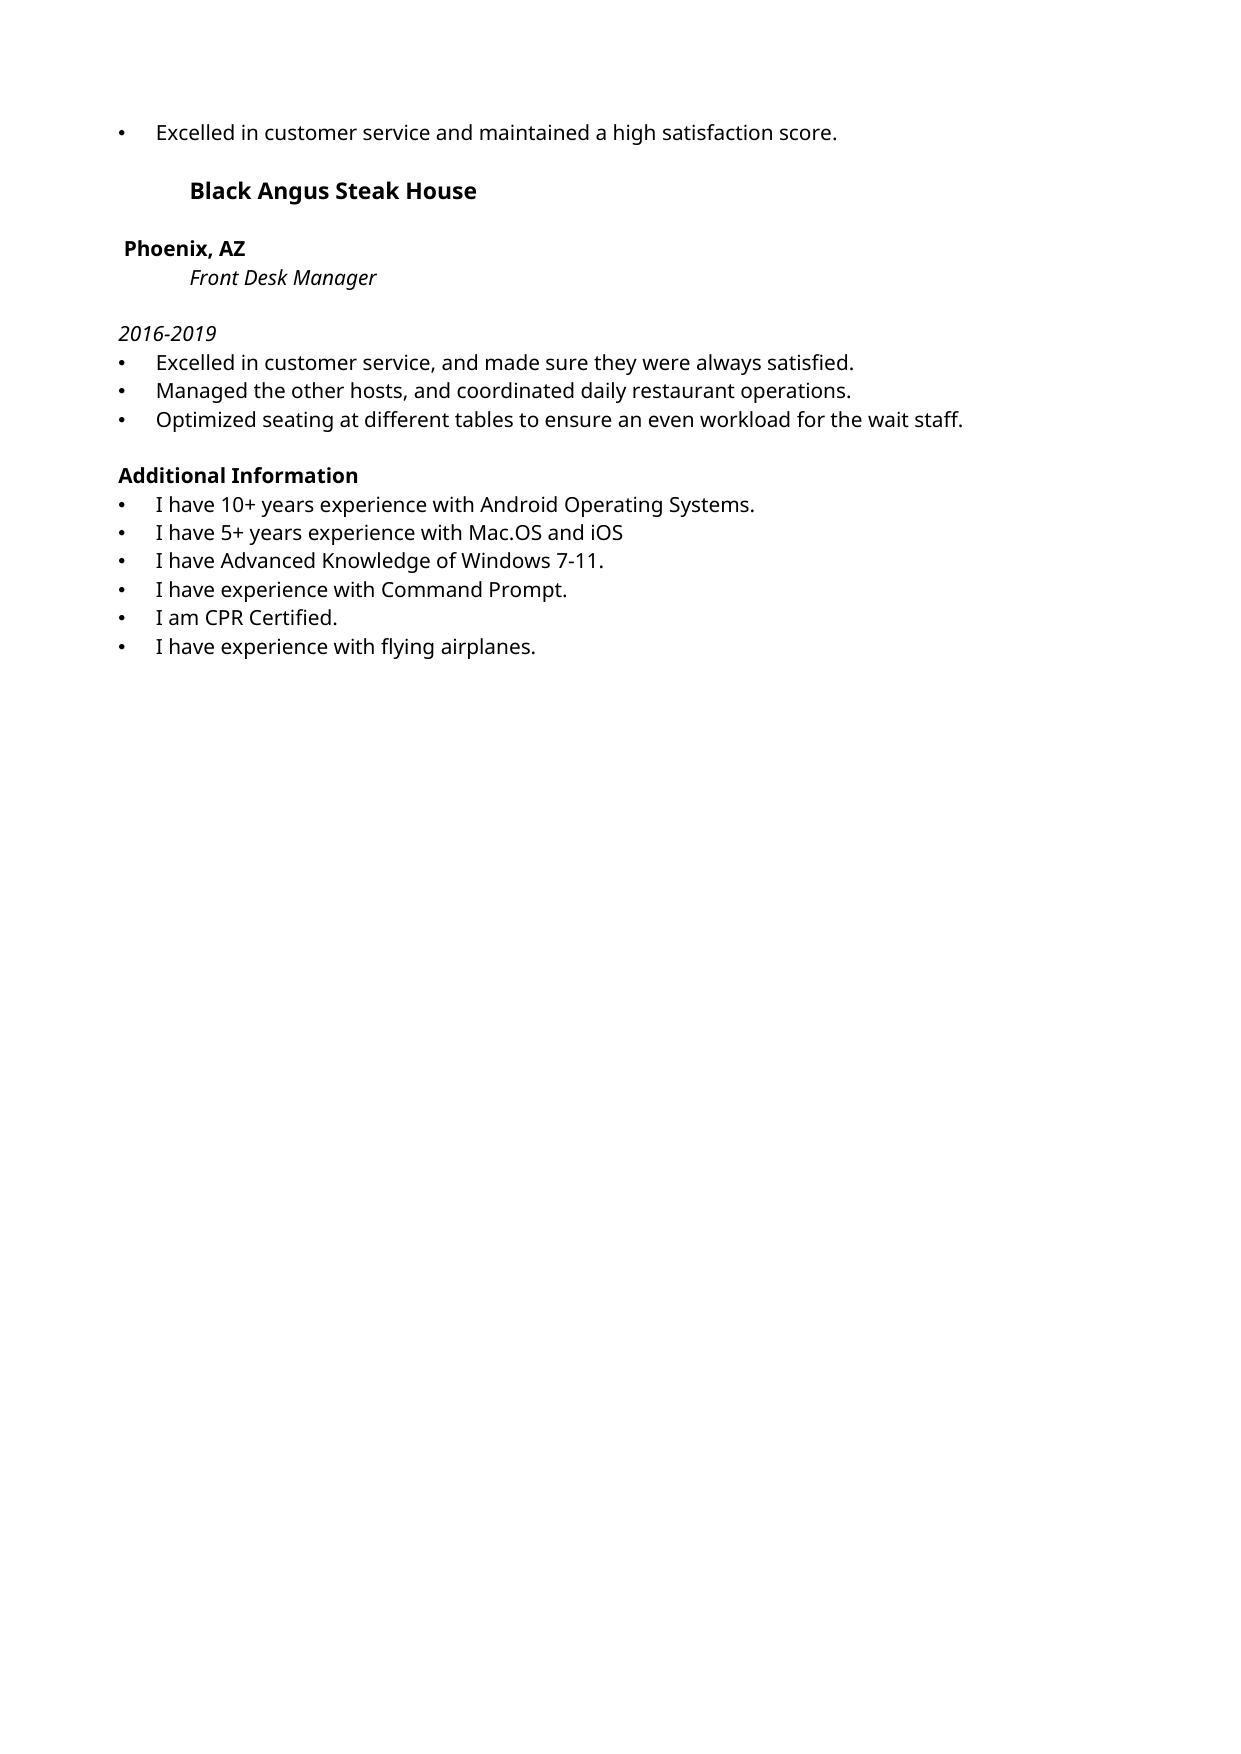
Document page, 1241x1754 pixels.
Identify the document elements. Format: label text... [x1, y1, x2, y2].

list Excelled in customer service, and made sure they were always satisfied. [81, 348, 1122, 376]
list I have experience with flying airplanes. [81, 632, 1122, 660]
text Phoenix, AZ [118, 234, 1159, 263]
list I have 5+ years experience with Mac.OS and iOS [81, 518, 1122, 547]
list Optimized seating at different tables to ensure an even workload for the wait staff. [81, 405, 1122, 433]
text 2016-2019 [118, 319, 1159, 348]
list I am CPR Certified. [81, 603, 1122, 632]
list Excelled in customer service and maintained a high satisfaction score. [81, 118, 1122, 147]
list Managed the other hosts, and coordinated daily restaurant operations. [81, 376, 1122, 405]
text Additional Information [118, 461, 1122, 490]
list I have Advanced Knowledge of Windows 7-11. [81, 547, 1122, 575]
text Front Desk Manager [71, 263, 1159, 319]
text Black Angus Steak House [71, 174, 1159, 234]
list I have 10+ years experience with Android Operating Systems. [81, 490, 1122, 518]
list I have experience with Command Prompt. [81, 575, 1122, 603]
